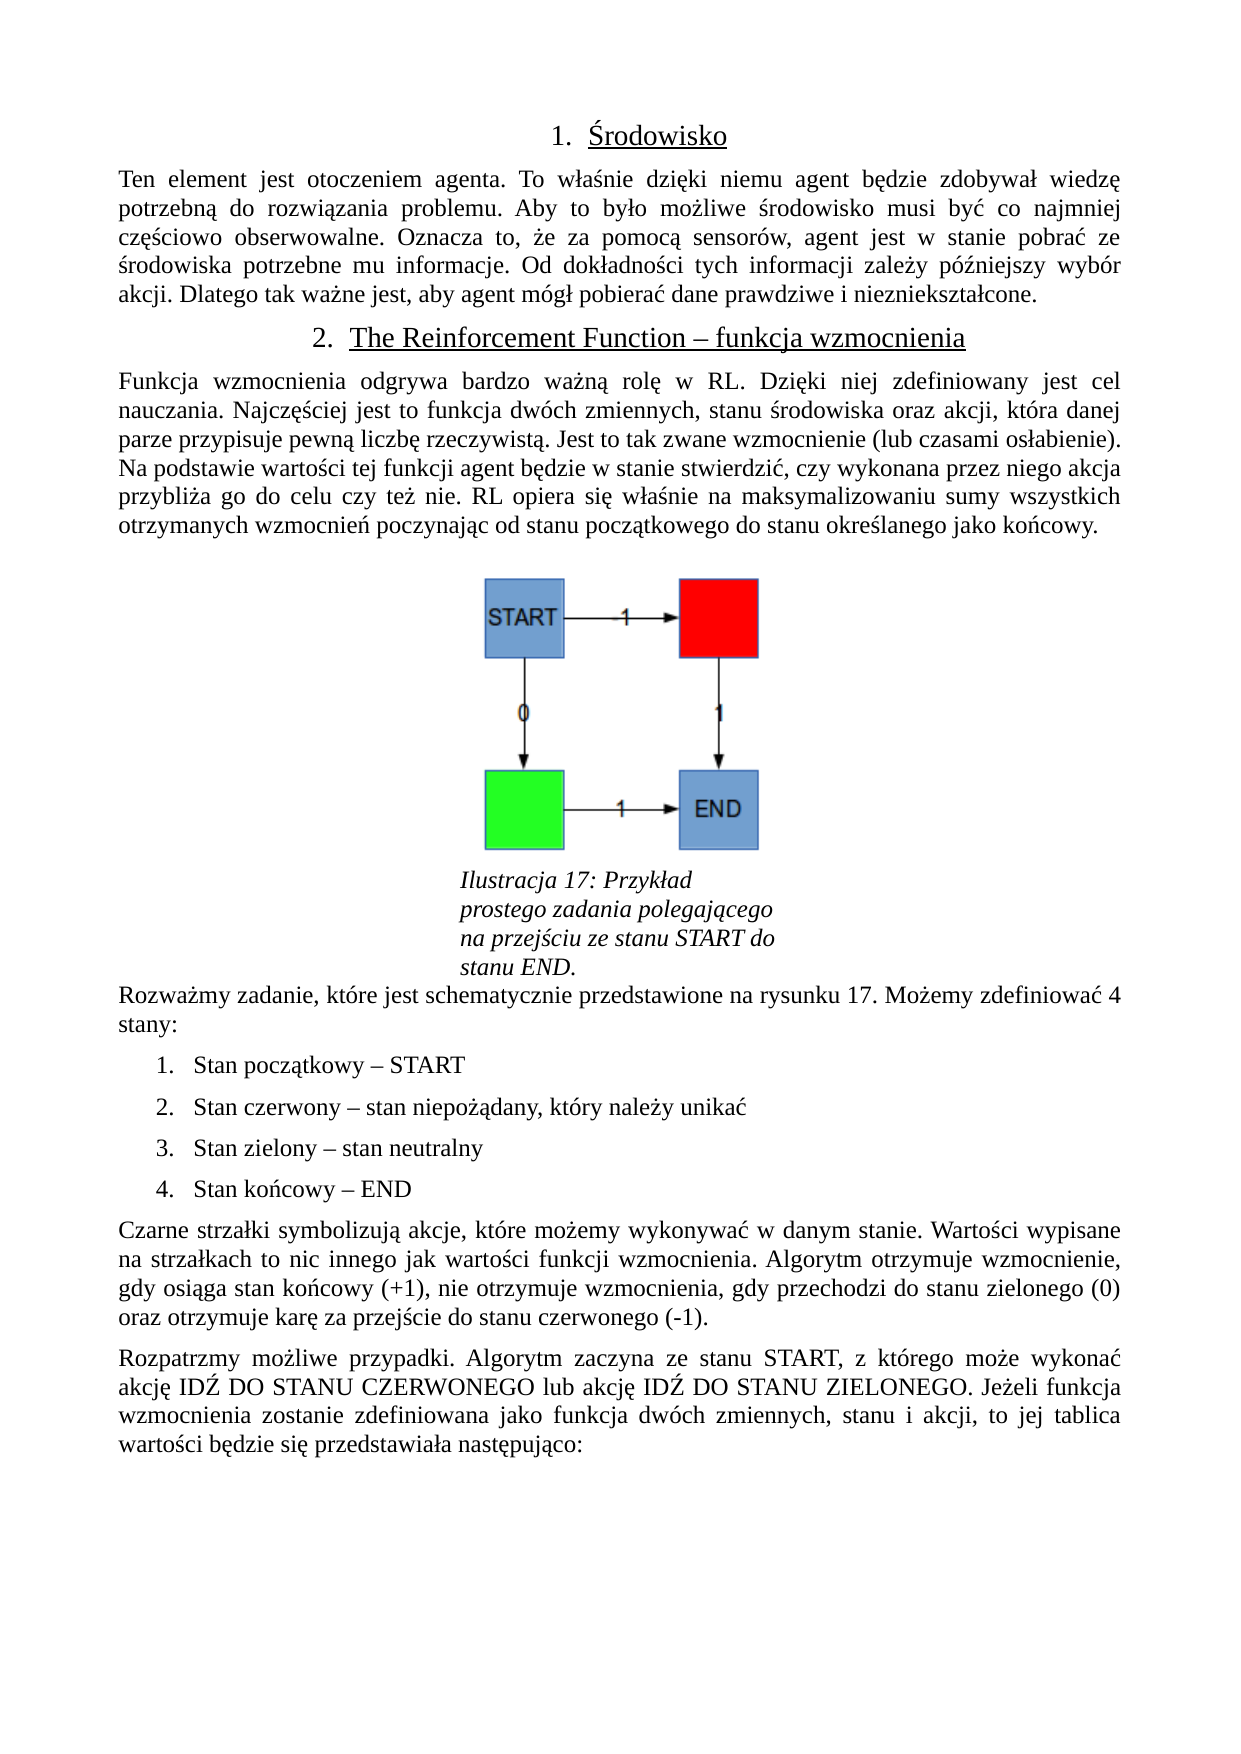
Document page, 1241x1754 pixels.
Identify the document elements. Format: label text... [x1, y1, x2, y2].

text Rozpatrzmy możliwe przypadki. Algorytm zaczyna ze stanu START, z którego może wykonać akcję IDŹ DO STANU CZERWONEGO lub akcję IDŹ DO STANU ZIELONEGO. Jeżeli funkcja wzmocnienia zostanie zdefiniowana jako funkcja dwóch zmiennych, stanu i akcji, to jej tablica wartości będzie się przedstawiała następująco: [118, 1343, 1122, 1458]
text Czarne strzałki symbolizują akcje, które możemy wykonywać w danym stanie. Wartości wypisane na strzałkach to nic innego jak wartości funkcji wzmocnienia. Algorytm otrzymuje wzmocnienie, gdy osiąga stan końcowy (+1), nie otrzymuje wzmocnienia, gdy przechodzi do stanu zielonego (0) oraz otrzymuje karę za przejście do stanu czerwonego (-1). [118, 1216, 1122, 1331]
list Stan początkowy – START [156, 1051, 1122, 1079]
text Ilustracja 17: Przykład prostego zadania polegającego na przejściu ze stanu START do stanu END. [460, 866, 780, 981]
text Rozważmy zadanie, które jest schematycznie przedstawione na rysunku 17. Możemy zdefiniować 4 stany: [118, 551, 1122, 1038]
list Stan czerwony – stan niepożądany, który należy unikać [156, 1092, 1122, 1121]
text Funkcja wzmocnienia odgrywa bardzo ważną rolę w RL. Dzięki niej zdefiniowany jest cel nauczania. Najczęściej jest to funkcja dwóch zmiennych, stanu środowiska oraz akcji, która danej parze przypisuje pewną liczbę rzeczywistą. Jest to tak zwane wzmocnienie (lub czasami osłabienie). Na podstawie wartości tej funkcji agent będzie w stanie stwierdzić, czy wykonana przez niego akcja przybliża go do celu czy też nie. RL opiera się właśnie na maksymalizowaniu sumy wszystkich otrzymanych wzmocnień poczynając od stanu początkowego do stanu określanego jako końcowy. [118, 366, 1122, 539]
list The Reinforcement Function – funkcja wzmocnienia [156, 320, 1122, 354]
list Stan zielony – stan neutralny [156, 1133, 1122, 1162]
text Ten element jest otoczeniem agenta. To właśnie dzięki niemu agent będzie zdobywał wiedzę potrzebną do rozwiązania problemu. Aby to było możliwe środowisko musi być co najmniej częściowo obserwowalne. Oznacza to, że za pomocą sensorów, agent jest w stanie pobrać ze środowiska potrzebne mu informacje. Od dokładności tych informacji zależy późniejszy wybór akcji. Dlatego tak ważne jest, aby agent mógł pobierać dane prawdziwe i niezniekształcone. [118, 164, 1122, 308]
list Środowisko [156, 118, 1122, 152]
list Stan końcowy – END [156, 1174, 1122, 1203]
picture [460, 564, 781, 866]
